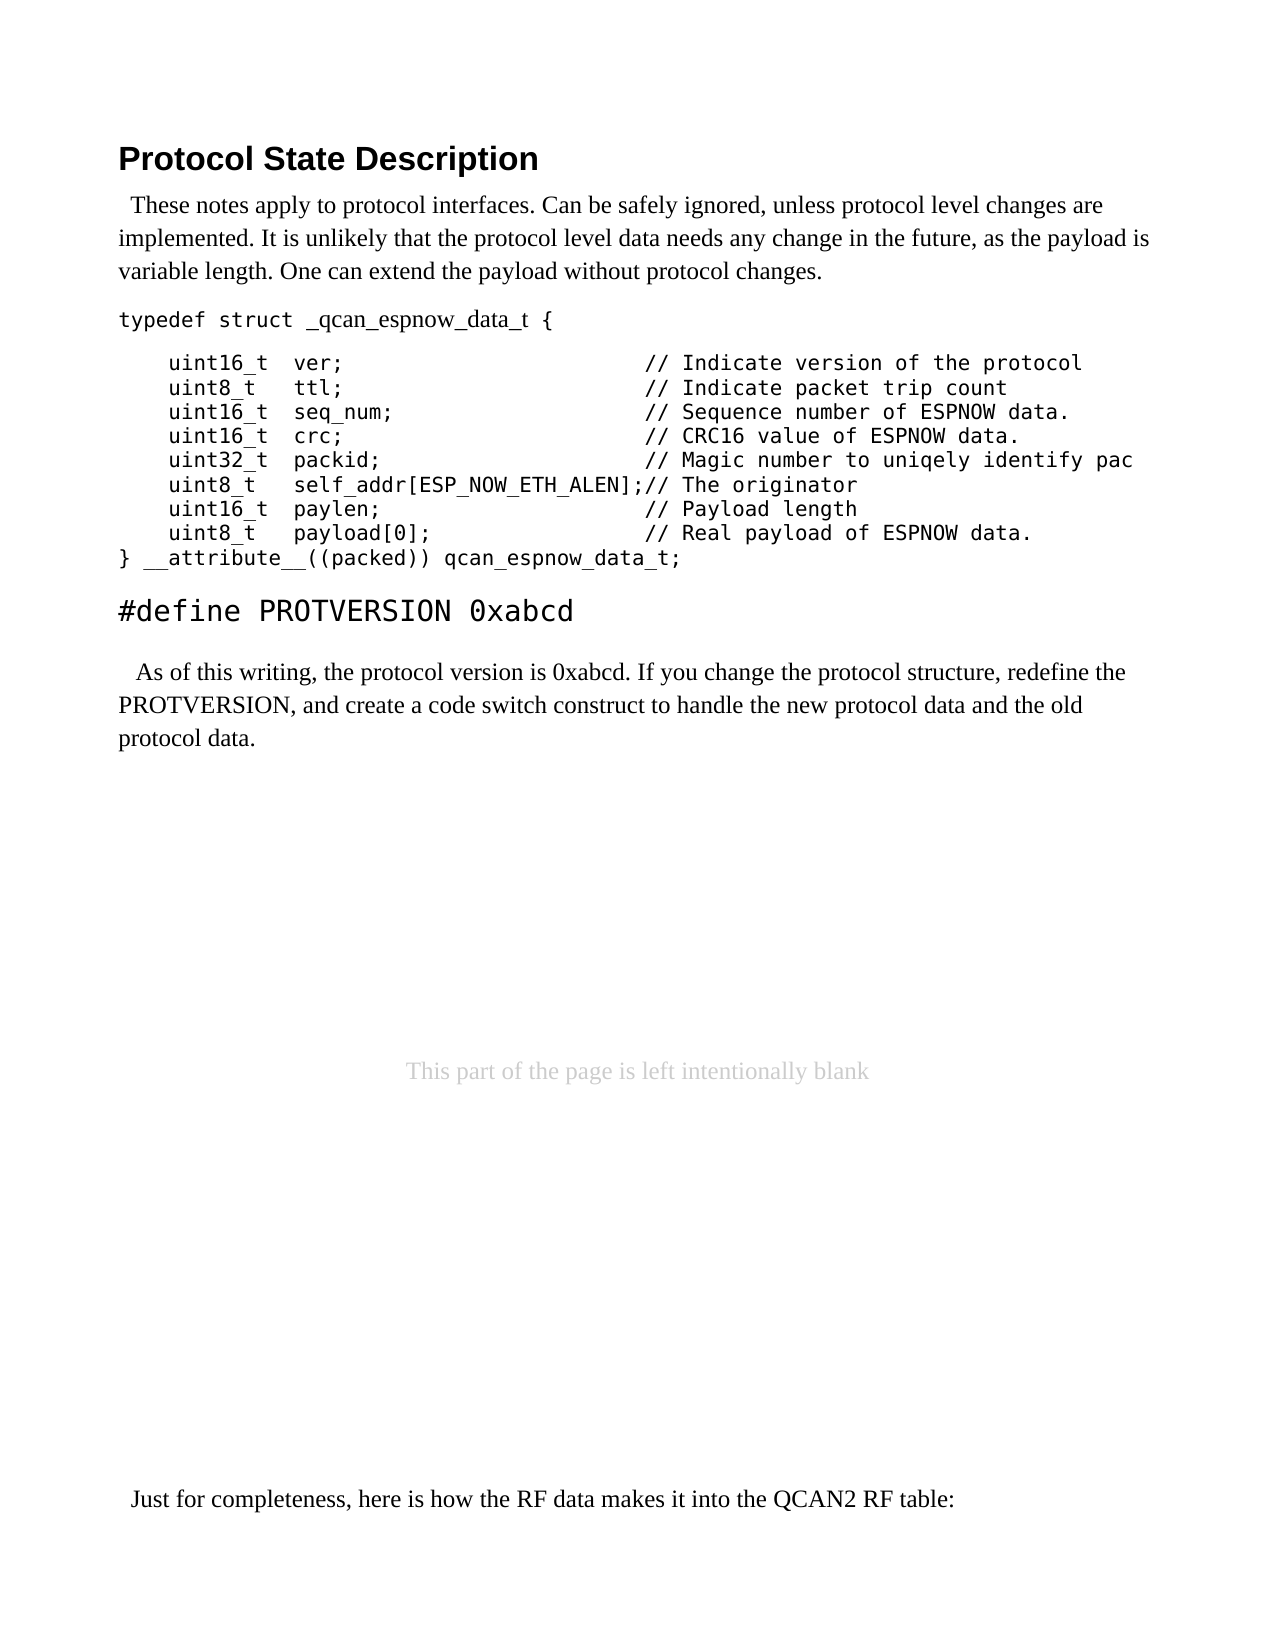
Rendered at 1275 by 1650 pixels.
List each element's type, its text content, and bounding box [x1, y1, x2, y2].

text uint8_t self_addr[ESP_NOW_ETH_ALEN];// The originator [118, 473, 1157, 497]
text Just for completeness, here is how the RF data makes it into the QCAN2 RF table: [118, 1484, 1157, 1513]
text These notes apply to protocol interfaces. Can be safely ignored, unless protocol level changes are implemented. It is unlikely that the protocol level data needs any change in the future, as the payload is variable length. One can extend the payload without protocol changes. [118, 190, 1157, 285]
subtitle Protocol State Description [118, 139, 1157, 178]
text uint32_t packid; // Magic number to uniqely identify pac [118, 448, 1157, 473]
text This part of the page is left intentionally blank [118, 1056, 1157, 1085]
text uint16_t crc; // CRC16 value of ESPNOW data. [118, 424, 1157, 448]
text } __attribute__((packed)) qcan_espnow_data_t; [118, 546, 1157, 570]
text uint8_t payload[0]; // Real payload of ESPNOW data. [118, 521, 1157, 546]
text As of this writing, the protocol version is 0xabcd. If you change the protocol structure, redefine the PROTVERSION, and create a code switch construct to handle the new protocol data and the old protocol data. [118, 657, 1157, 752]
text typedef struct _qcan_espnow_data_t { [118, 304, 1157, 332]
text uint16_t paylen; // Payload length [118, 497, 1157, 521]
text uint16_t ver; // Indicate version of the protocol [118, 351, 1157, 376]
text uint8_t ttl; // Indicate packet trip count [118, 376, 1157, 400]
text uint16_t seq_num; // Sequence number of ESPNOW data. [118, 400, 1157, 424]
text #define PROTVERSION 0xabcd [118, 594, 1157, 628]
